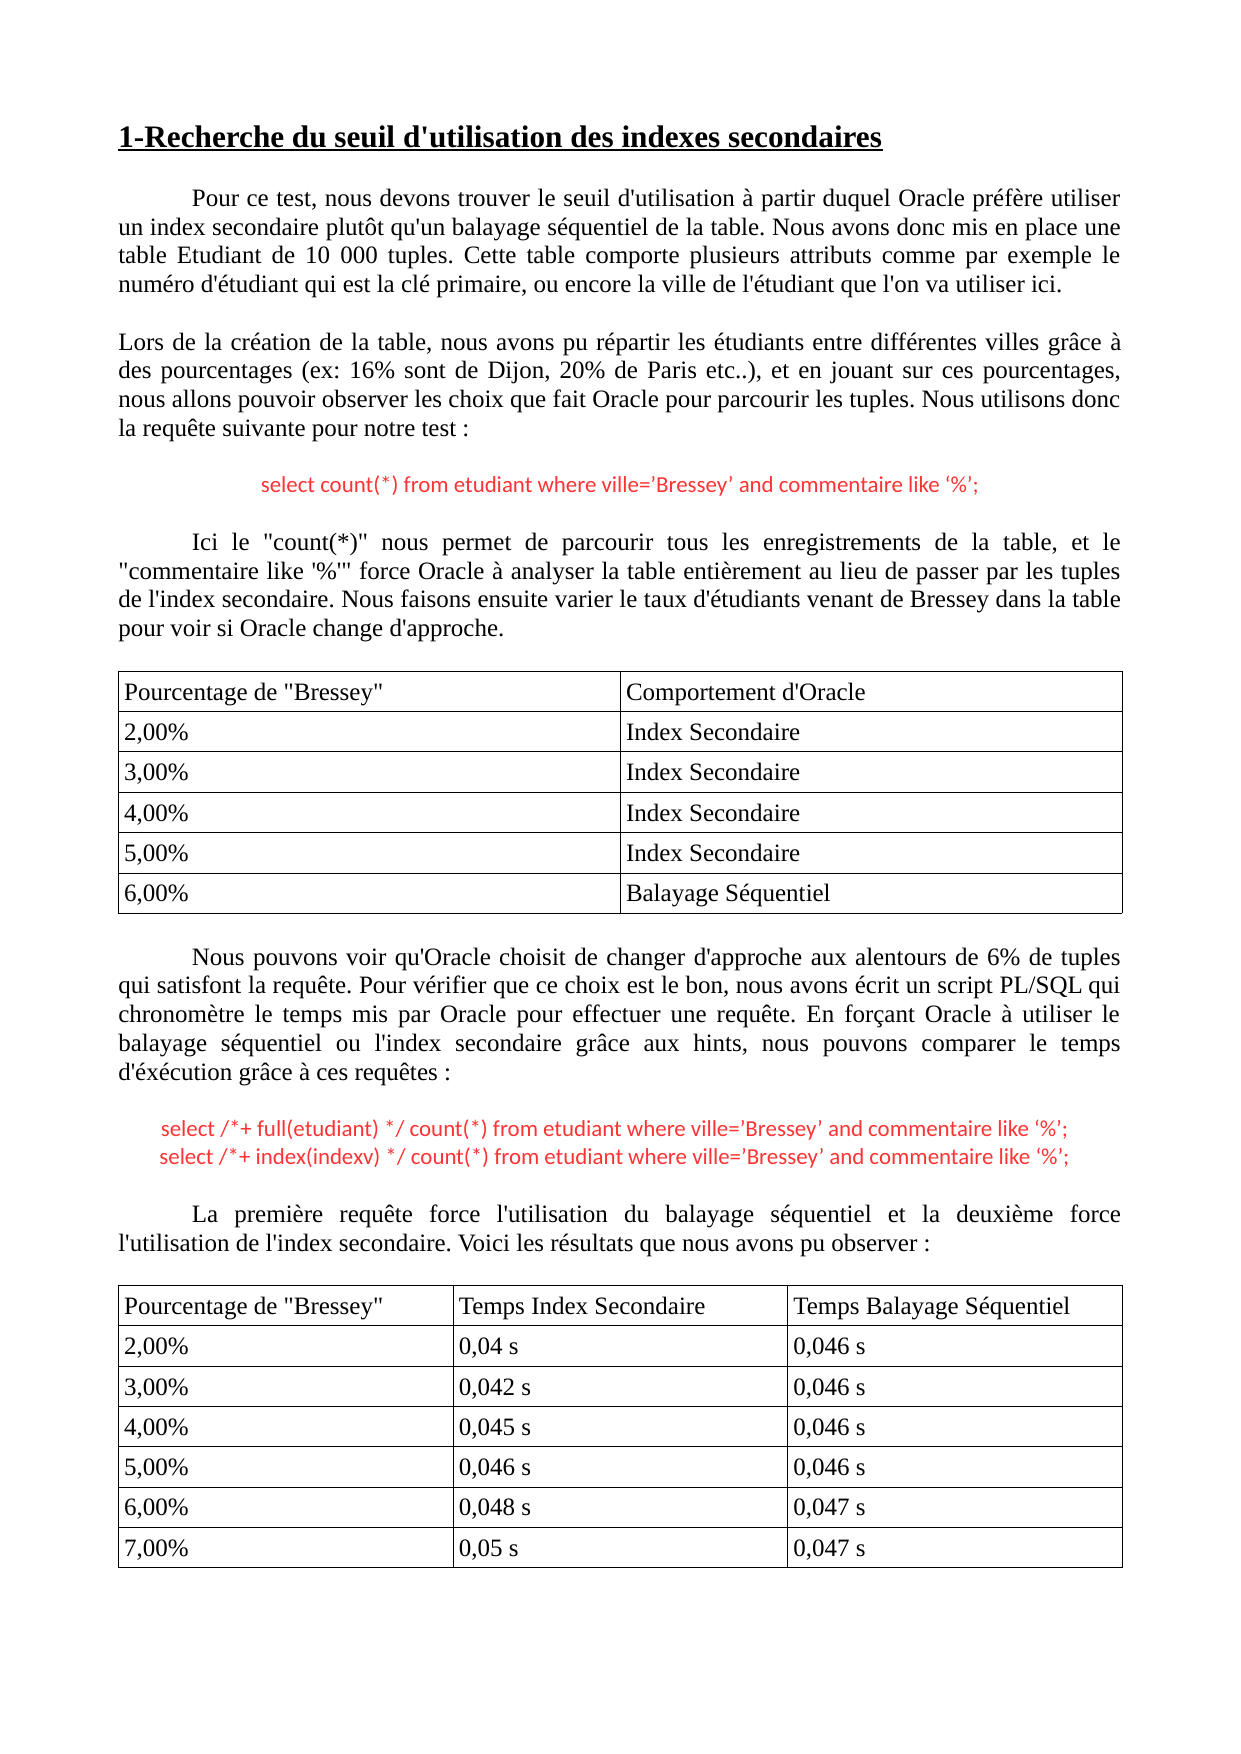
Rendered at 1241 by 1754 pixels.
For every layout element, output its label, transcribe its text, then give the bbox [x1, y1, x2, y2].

text Pour ce test, nous devons trouver le seuil d'utilisation à partir duquel Oracle préfère utiliser un index secondaire plutôt qu'un balayage séquentiel de la table. Nous avons donc mis en place une table Etudiant de 10 000 tuples. Cette table comporte plusieurs attributs comme par exemple le numéro d'étudiant qui est la clé primaire, ou encore la ville de l'étudiant que l'on va utiliser ici. [118, 183, 1122, 298]
table_cell 6,00% [119, 1488, 453, 1527]
text Nous pouvons voir qu'Oracle choisit de changer d'approche aux alentours de 6% de tuples qui satisfont la requête. Pour vérifier que ce choix est le bon, nous avons écrit un script PL/SQL qui chronomètre le temps mis par Oracle pour effectuer une requête. En forçant Oracle à utiliser le balayage séquentiel ou l'index secondaire grâce aux hints, nous pouvons comparer le temps d'éxécution grâce à ces requêtes : [118, 942, 1122, 1085]
table_cell 4,00% [119, 1407, 453, 1446]
text select /*+ index(indexv) */ count(*) from etudiant where ville=’Bressey’ and commentaire like ‘%’; [118, 1142, 1122, 1170]
table_cell 0,047 s [788, 1528, 1122, 1567]
table_cell 4,00% [119, 793, 620, 832]
table_cell 6,00% [119, 874, 620, 913]
table_cell 5,00% [119, 833, 620, 872]
table_cell 7,00% [119, 1528, 453, 1567]
table_header Pourcentage de "Bressey" [119, 1286, 453, 1325]
text 1-Recherche du seuil d'utilisation des indexes secondaires [118, 118, 1122, 154]
table_cell 0,046 s [788, 1367, 1122, 1406]
table_cell 2,00% [119, 1326, 453, 1366]
table_header Pourcentage de "Bressey" [119, 672, 620, 711]
table_cell 0,046 s [788, 1407, 1122, 1446]
text select count(*) from etudiant where ville=’Bressey’ and commentaire like ‘%’; [118, 470, 1122, 498]
table_header Temps Index Secondaire [454, 1286, 787, 1325]
table_cell Balayage Séquentiel [621, 874, 1122, 913]
table_cell 0,046 s [788, 1326, 1122, 1366]
table_cell 0,046 s [788, 1447, 1122, 1487]
table_cell 3,00% [119, 752, 620, 792]
table_cell 0,042 s [454, 1367, 787, 1406]
table_cell Index Secondaire [621, 833, 1122, 872]
table_cell Index Secondaire [621, 712, 1122, 751]
text La première requête force l'utilisation du balayage séquentiel et la deuxième force l'utilisation de l'index secondaire. Voici les résultats que nous avons pu observer : [118, 1199, 1122, 1256]
table_header Comportement d'Oracle [621, 672, 1122, 711]
table_cell 0,04 s [454, 1326, 787, 1366]
table_cell 0,045 s [454, 1407, 787, 1446]
table_cell 0,048 s [454, 1488, 787, 1527]
table_cell 3,00% [119, 1367, 453, 1406]
text select /*+ full(etudiant) */ count(*) from etudiant where ville=’Bressey’ and commentaire like ‘%’; [118, 1114, 1122, 1142]
table_cell Index Secondaire [621, 752, 1122, 792]
table_cell 2,00% [119, 712, 620, 751]
table_cell 5,00% [119, 1447, 453, 1487]
table_cell Index Secondaire [621, 793, 1122, 832]
table_cell 0,047 s [788, 1488, 1122, 1527]
text Ici le "count(*)" nous permet de parcourir tous les enregistrements de la table, et le "commentaire like '%'" force Oracle à analyser la table entièrement au lieu de passer par les tuples de l'index secondaire. Nous faisons ensuite varier le taux d'étudiants venant de Bressey dans la table pour voir si Oracle change d'approche. [118, 527, 1122, 642]
table_header Temps Balayage Séquentiel [788, 1286, 1122, 1325]
table_cell 0,05 s [454, 1528, 787, 1567]
text Lors de la création de la table, nous avons pu répartir les étudiants entre différentes villes grâce à des pourcentages (ex: 16% sont de Dijon, 20% de Paris etc..), et en jouant sur ces pourcentages, nous allons pouvoir observer les choix que fait Oracle pour parcourir les tuples. Nous utilisons donc la requête suivante pour notre test : [118, 327, 1122, 442]
table_cell 0,046 s [454, 1447, 787, 1487]
